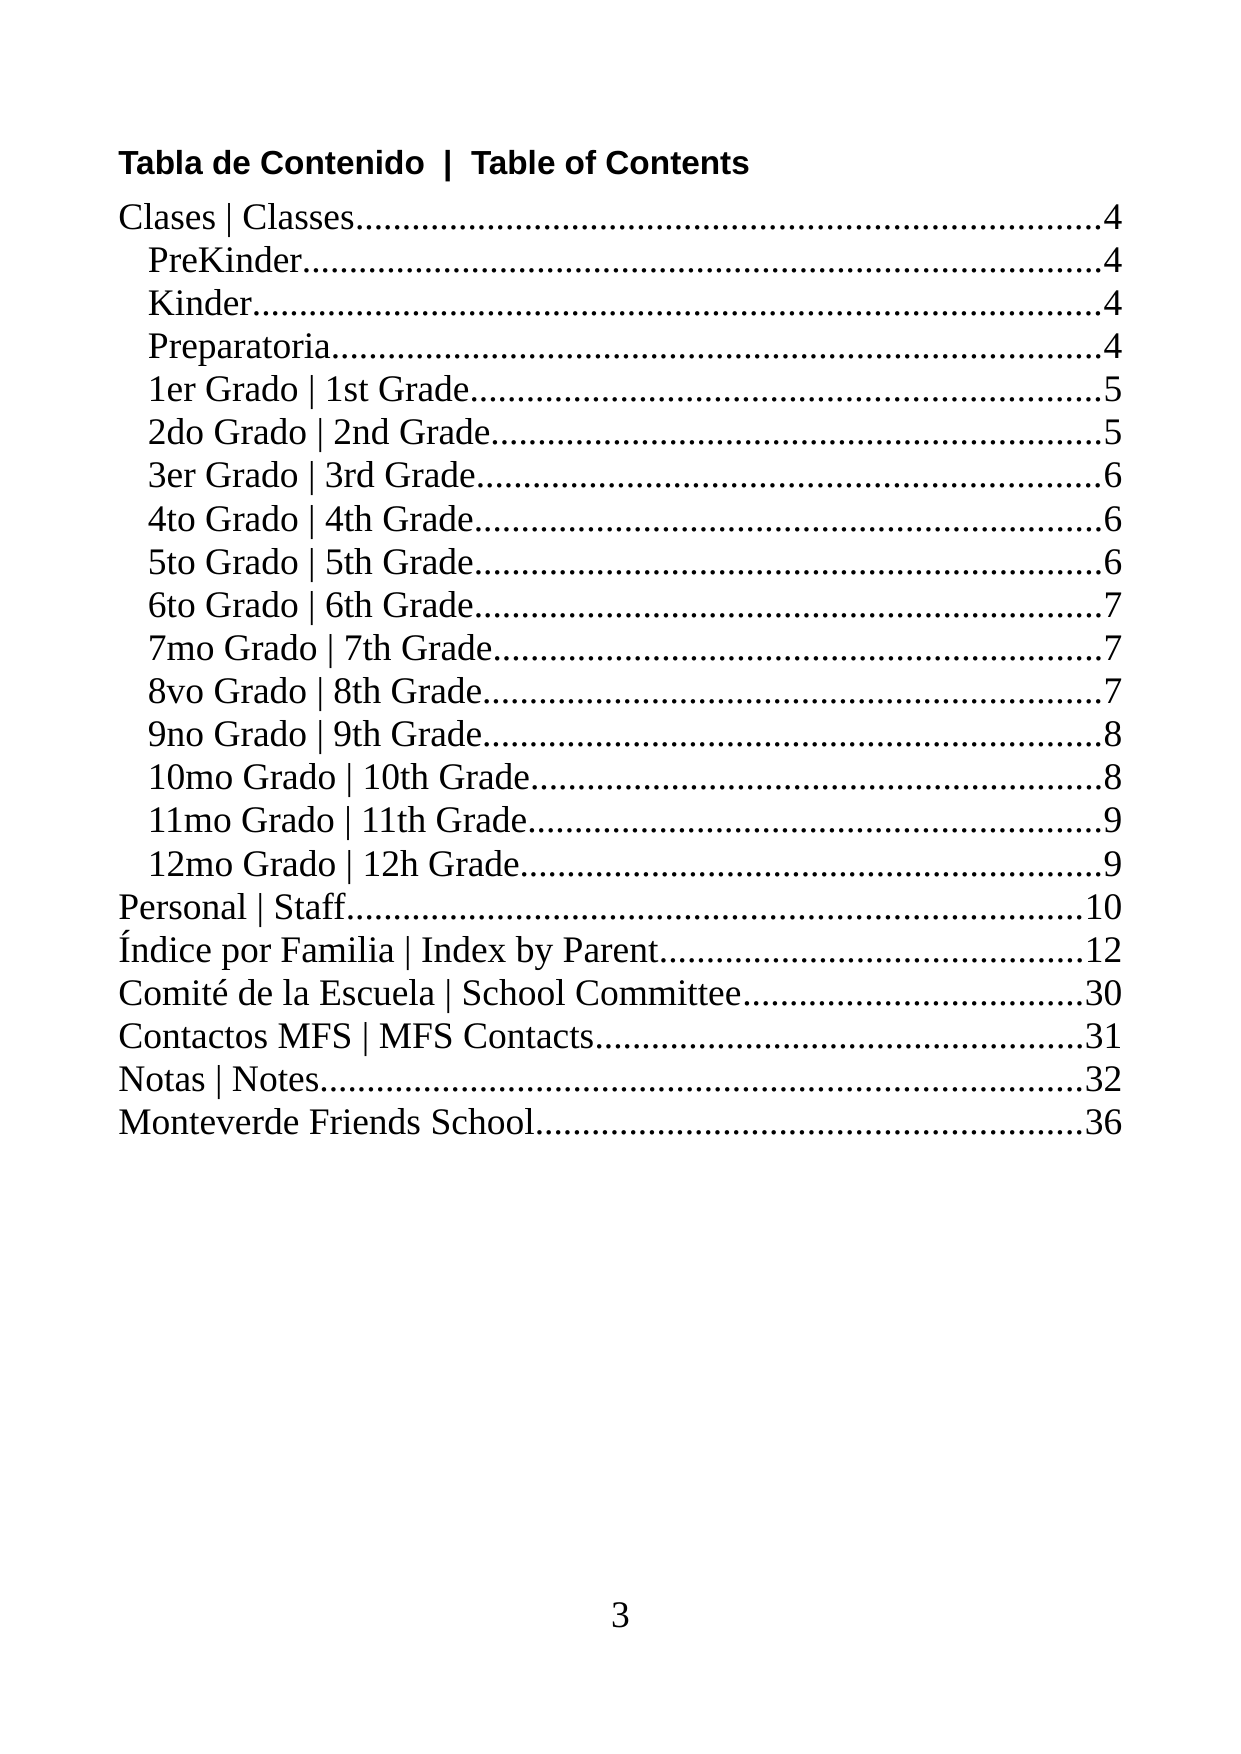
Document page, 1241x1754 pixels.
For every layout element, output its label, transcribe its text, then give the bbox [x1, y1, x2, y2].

text 5to Grado | 5th Grade 6 [148, 539, 1122, 582]
text Índice por Familia | Index by Parent 12 [118, 927, 1122, 970]
text PreKinder 4 [148, 237, 1122, 280]
text Monteverde Friends School 36 [118, 1100, 1122, 1143]
text 8vo Grado | 8th Grade 7 [148, 668, 1122, 712]
text 12mo Grado | 12h Grade 9 [148, 841, 1122, 884]
text Notas | Notes 32 [118, 1057, 1122, 1100]
text 1er Grado | 1st Grade 5 [148, 367, 1122, 410]
text 3er Grado | 3rd Grade 6 [148, 453, 1122, 496]
text Contactos MFS | MFS Contacts 31 [118, 1013, 1122, 1057]
text 2do Grado | 2nd Grade 5 [148, 410, 1122, 453]
text 4to Grado | 4th Grade 6 [148, 496, 1122, 539]
text 7mo Grado | 7th Grade 7 [148, 625, 1122, 668]
text 6to Grado | 6th Grade 7 [148, 582, 1122, 625]
text 11mo Grado | 11th Grade 9 [148, 798, 1122, 841]
text Personal | Staff 10 [118, 884, 1122, 927]
subtitle Tabla de Contenido | Table of Contents [118, 143, 1122, 182]
text Clases | Classes 4 [118, 194, 1122, 237]
text 10mo Grado | 10th Grade 8 [148, 755, 1122, 798]
text Preparatoria 4 [148, 323, 1122, 367]
text Comité de la Escuela | School Committee 30 [118, 970, 1122, 1013]
text Kinder 4 [148, 280, 1122, 323]
text 9no Grado | 9th Grade 8 [148, 712, 1122, 755]
